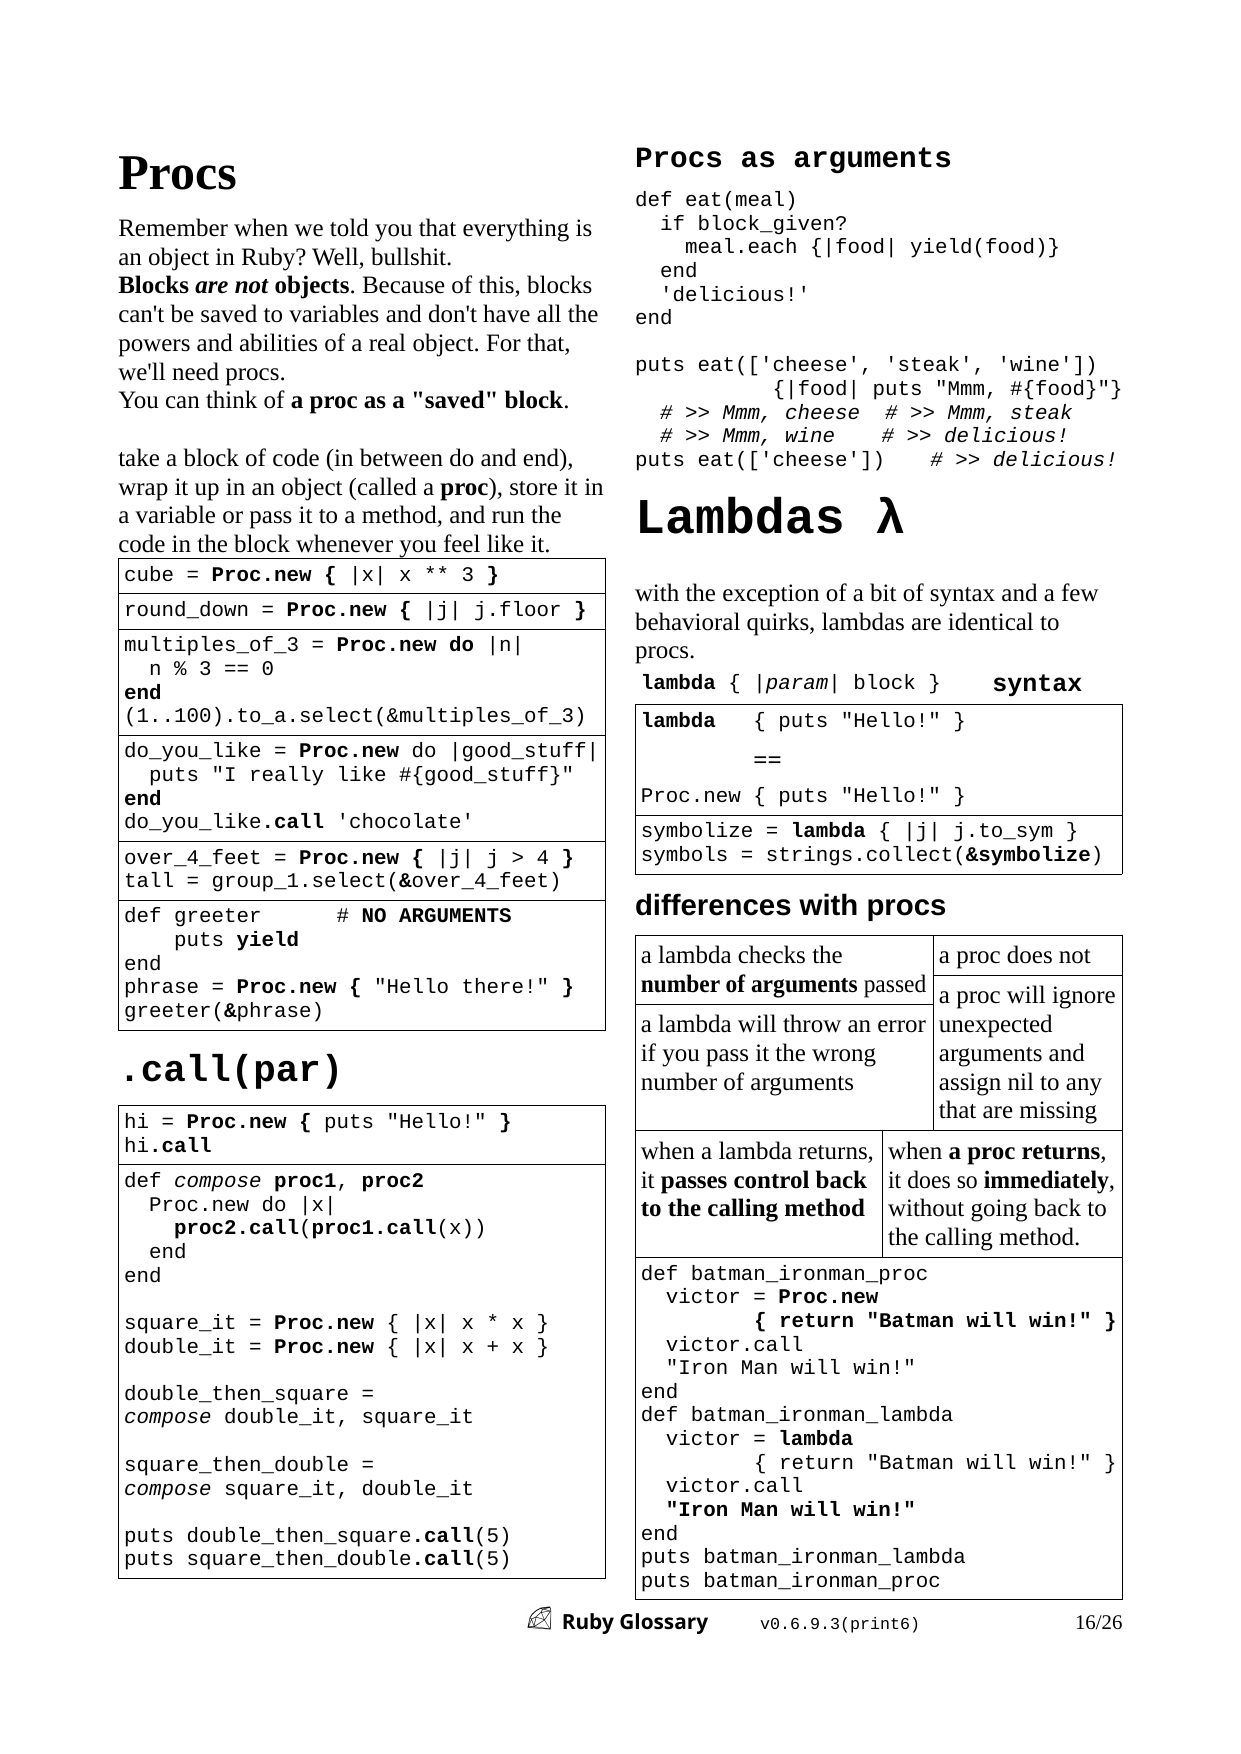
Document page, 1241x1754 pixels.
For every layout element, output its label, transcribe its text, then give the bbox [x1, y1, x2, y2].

text puts eat(['cheese']) # >> delicious! [635, 449, 1122, 473]
table_cell round_down = Proc.new { |j| j.floor } [119, 594, 605, 628]
table_cell over_4_feet = Proc.new { |j| j > 4 } tall = group_1.select(&over_4_feet) [119, 842, 605, 900]
table_header a lambda checks the number of arguments passed [636, 936, 933, 1003]
text # >> Mmm, wine # >> delicious! [635, 425, 1122, 449]
text {|food| puts "Mmm, #{food}"} [635, 378, 1122, 402]
subtitle differences with procs [635, 888, 1122, 922]
table_header cube = Proc.new { |x| x ** 3 } [119, 559, 605, 593]
subtitle Procs as arguments [635, 143, 1122, 176]
text Blocks are not objects. Because of this, blocks can't be saved to variables and don't have all the powers and abilities of a real object. For that, we'll need procs. [118, 271, 605, 386]
text # >> Mmm, cheese # >> Mmm, steak [635, 402, 1122, 425]
table_header a proc does not [934, 936, 1122, 975]
table_cell def compose proc1, proc2 Proc.new do |x| proc2.call(proc1.call(x)) end end square_it = Proc.new { |x| x * x } double_it = Proc.new { |x| x + x } double_then_square = compose double_it, square_it square_then_double = compose square_it, double_it puts double_then_square.call(5) puts square_then_double.call(5) [119, 1165, 605, 1578]
text end [635, 307, 1122, 331]
table_header syntax [986, 664, 1122, 704]
table_cell a lambda will throw an error if you pass it the wrong number of arguments [636, 1005, 933, 1130]
table_cell do_you_like = Proc.new do |good_stuff| puts "I really like #{good_stuff}" end do_you_like.call 'chocolate' [119, 736, 605, 841]
text puts eat(['cheese', 'steak', 'wine']) [635, 354, 1122, 378]
table_cell Proc.new { puts "Hello!" } [636, 780, 1122, 815]
subtitle .call(par) [118, 1050, 605, 1093]
table_cell a proc will ignore unexpected arguments and assign nil to any that are missing [934, 976, 1122, 1130]
text meal.each {|food| yield(food)} [635, 236, 1122, 260]
table_header lambda { |param| block } [635, 664, 986, 704]
table_cell == [636, 739, 1122, 779]
subtitle Procs [118, 143, 605, 201]
table_header hi = Proc.new { puts "Hello!" } hi.call [119, 1106, 605, 1164]
text if block_given? [635, 213, 1122, 236]
text 'delicious!' [635, 283, 1122, 307]
text take a block of code (in between do and end), wrap it up in an object (called a proc), store it in a variable or pass it to a method, and run the code in the block whenever you feel like it. [118, 443, 605, 558]
table_cell when a proc returns, it does so immediately, without going back to the calling method. [883, 1131, 1122, 1257]
table_cell symbolize = lambda { |j| j.to_sym } symbols = strings.collect(&symbolize) [636, 816, 1122, 873]
table_cell multiples_of_3 = Proc.new do |n| n % 3 == 0 end (1..100).to_a.select(&multiples_of_3) [119, 630, 605, 735]
text with the exception of a bit of syntax and a few behavioral quirks, lambdas are identical to procs. [635, 578, 1122, 664]
text You can think of a proc as a "saved" block. [118, 386, 605, 414]
table_cell when a lambda returns, it passes control back to the calling method [636, 1131, 882, 1257]
subtitle Lambdas λ [635, 492, 1122, 549]
text def eat(meal) [635, 189, 1122, 213]
text end [635, 260, 1122, 283]
text Remember when we told you that everything is an object in Ruby? Well, bullshit. [118, 213, 605, 271]
table_header def batman_ironman_proc victor = Proc.new { return "Batman will win!" } victor.call "Iron Man will win!" end def batman_ironman_lambda victor = lambda { return "Batman will win!" } victor.call "Iron Man will win!" end puts batman_ironman_lambda puts batman_ironman_proc [636, 1258, 1122, 1599]
table_cell lambda { puts "Hello!" } [636, 705, 1122, 739]
table_cell def greeter # NO ARGUMENTS puts yield end phrase = Proc.new { "Hello there!" } greeter(&phrase) [119, 901, 605, 1029]
picture [525, 1605, 552, 1630]
